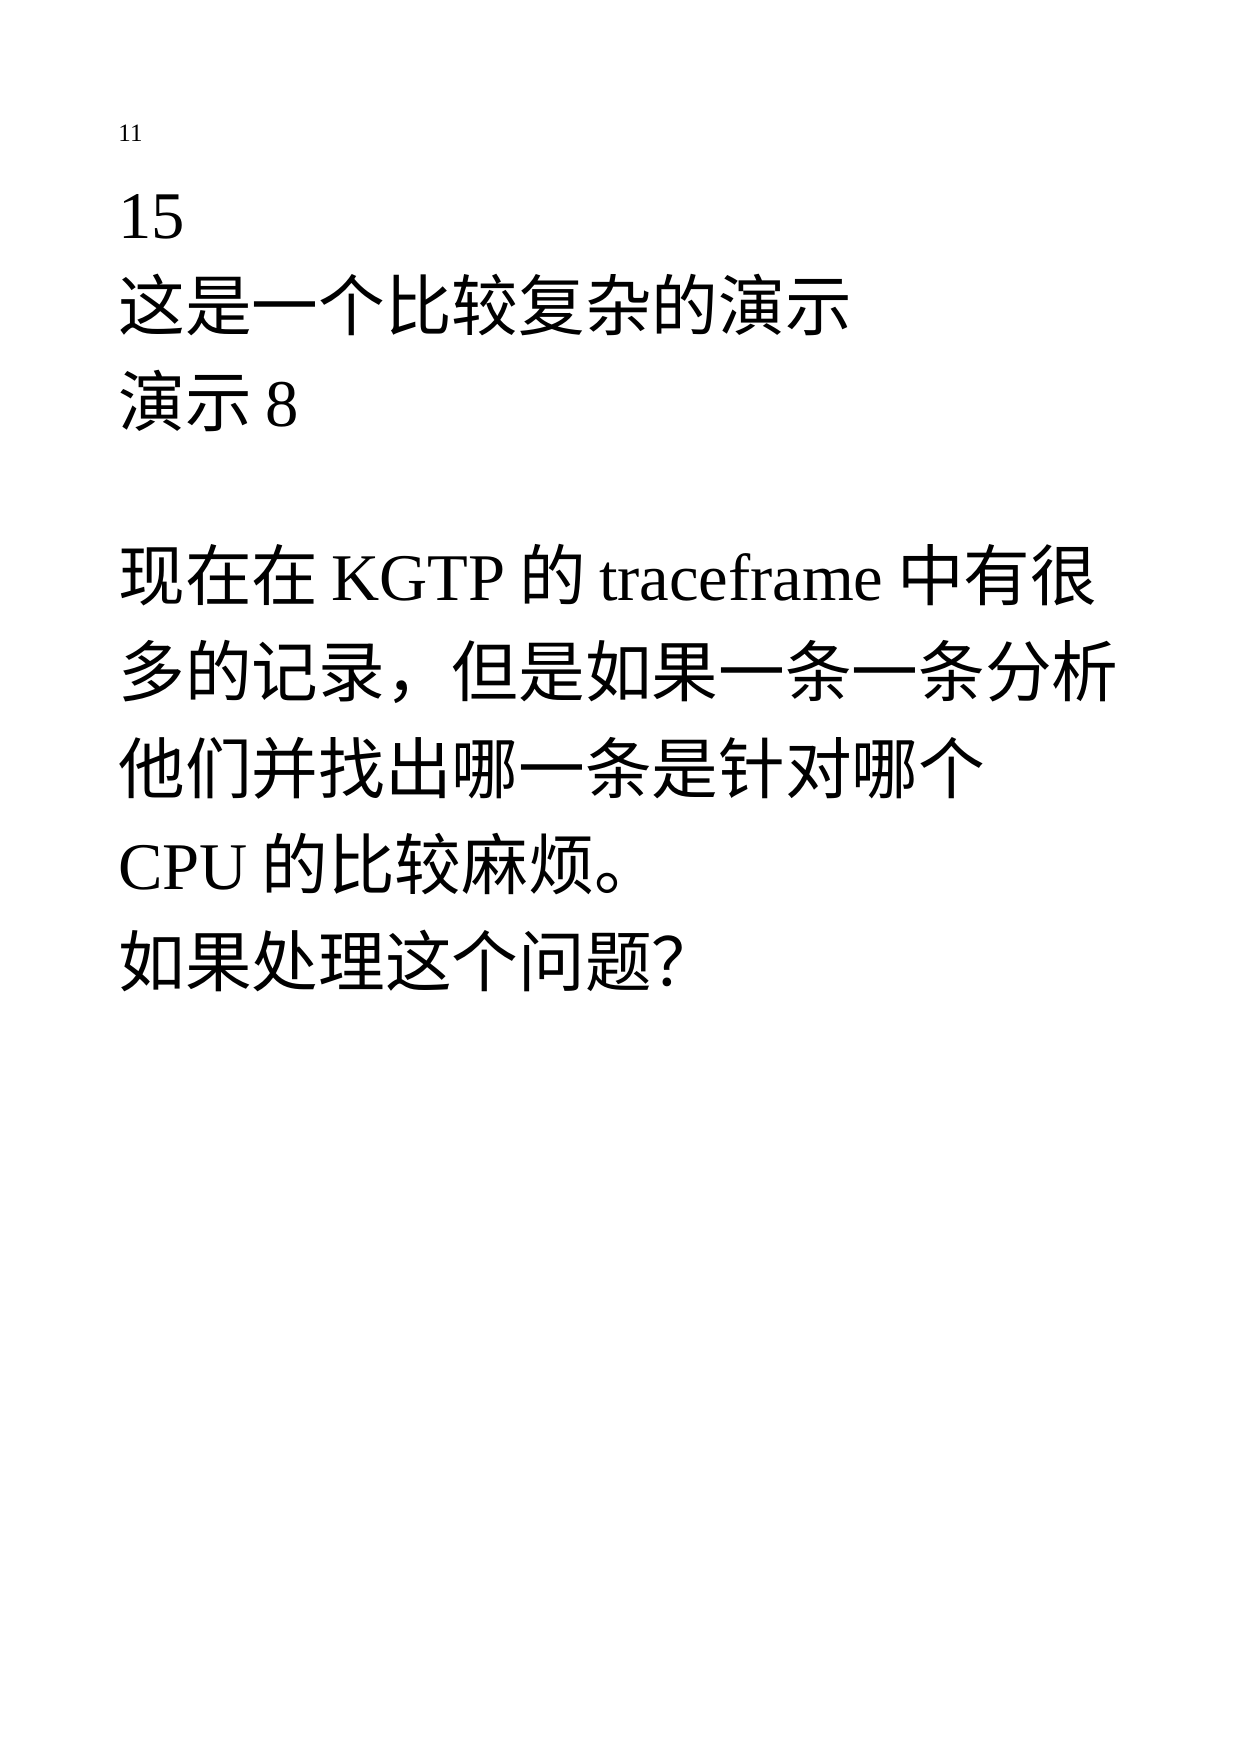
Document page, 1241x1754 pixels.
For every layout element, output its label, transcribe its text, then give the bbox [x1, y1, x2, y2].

text 15 [118, 176, 1122, 253]
text 如果处理这个问题？ [118, 909, 1122, 1006]
text 现在在KGTP的traceframe中有很多的记录，但是如果一条一条分析他们并找出哪一条是针对哪个CPU的比较麻烦。 [118, 523, 1122, 909]
text 演示8 [118, 349, 1122, 446]
text 这是一个比较复杂的演示 [118, 253, 1122, 349]
